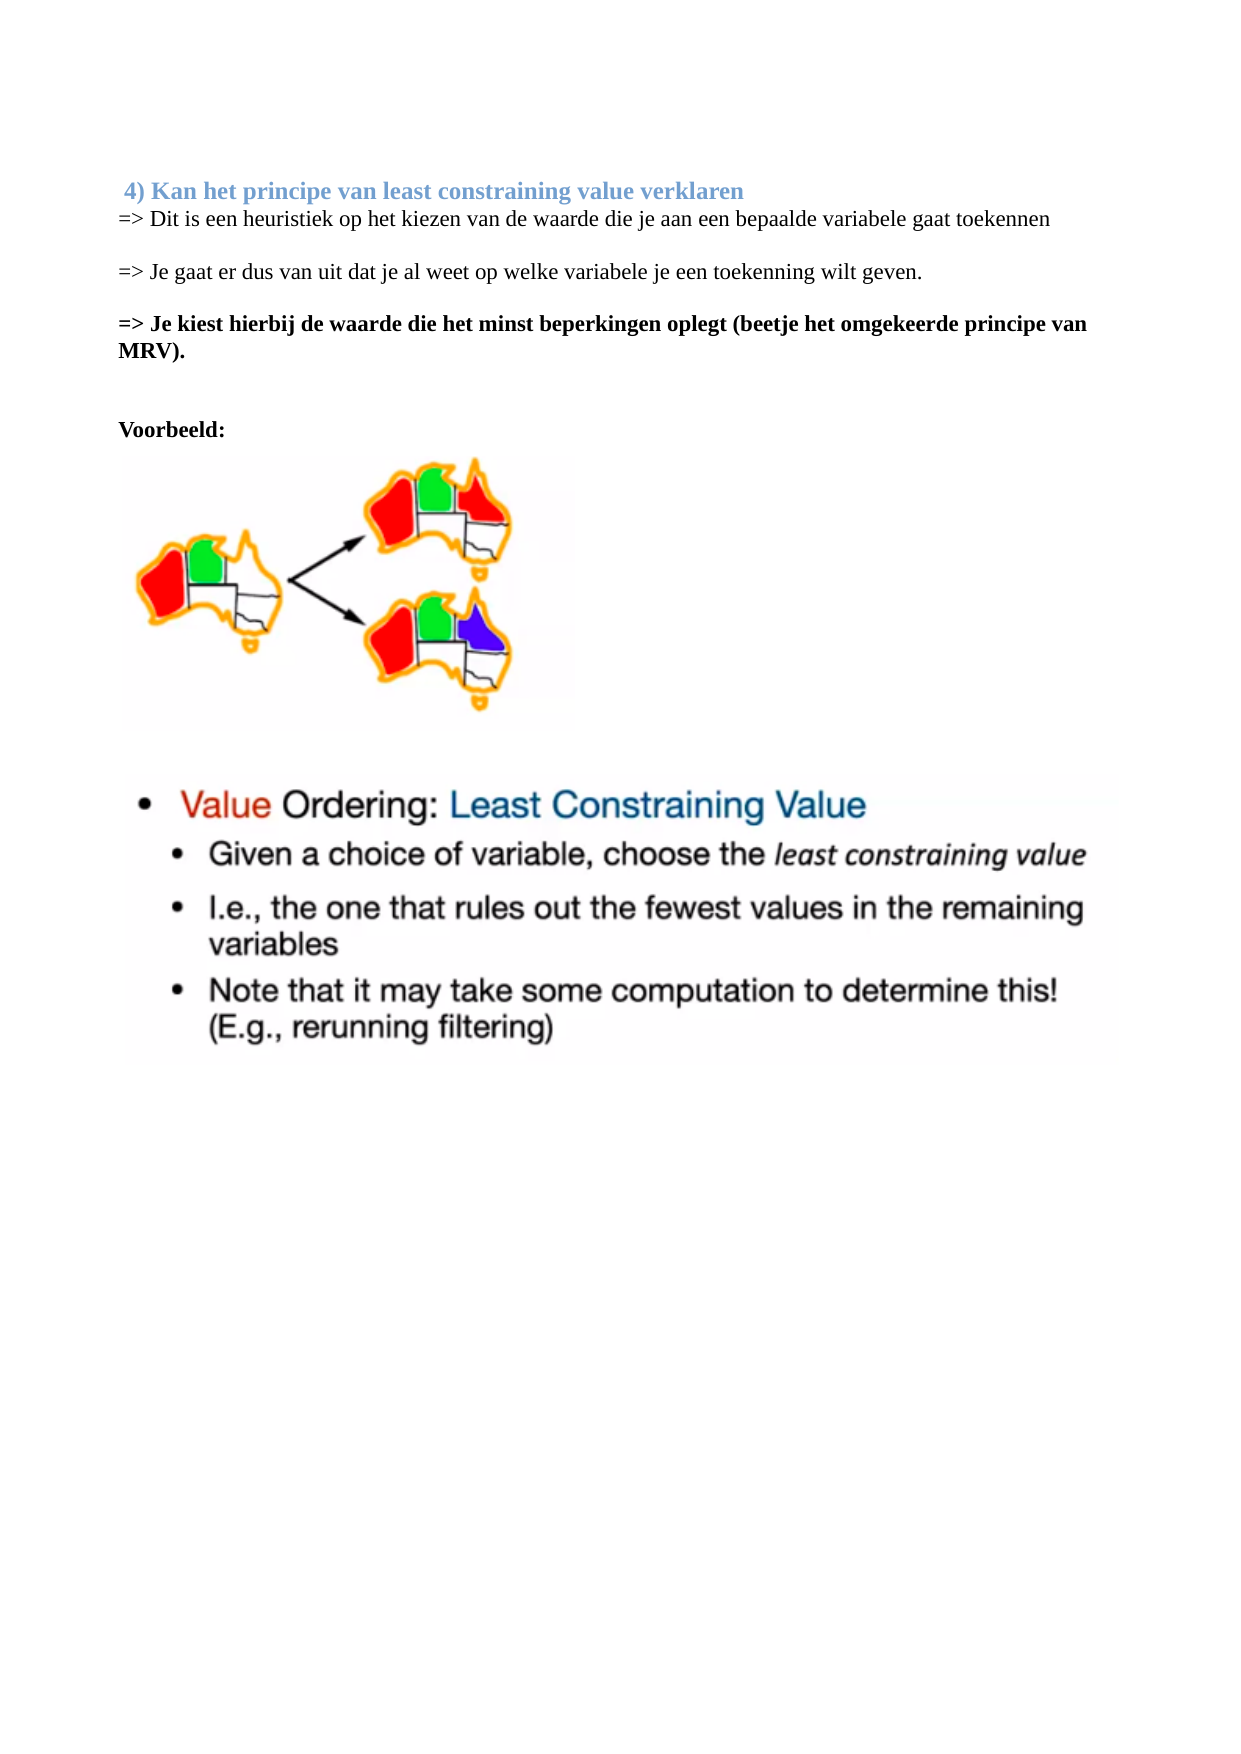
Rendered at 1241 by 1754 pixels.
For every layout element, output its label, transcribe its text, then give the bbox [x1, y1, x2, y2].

text => Dit is een heuristiek op het kiezen van de waarde die je aan een bepaalde variabele gaat toekennen [118, 205, 1122, 231]
picture [124, 774, 1119, 1065]
text => Je gaat er dus van uit dat je al weet op welke variabele je een toekenning wilt geven. [118, 258, 1122, 284]
picture [121, 456, 575, 731]
text Voorbeeld: [118, 416, 1122, 442]
text => Je kiest hierbij de waarde die het minst beperkingen oplegt (beetje het omgekeerde principe van MRV). [118, 311, 1122, 363]
text 4) Kan het principe van least constraining value verklaren [118, 176, 1122, 205]
